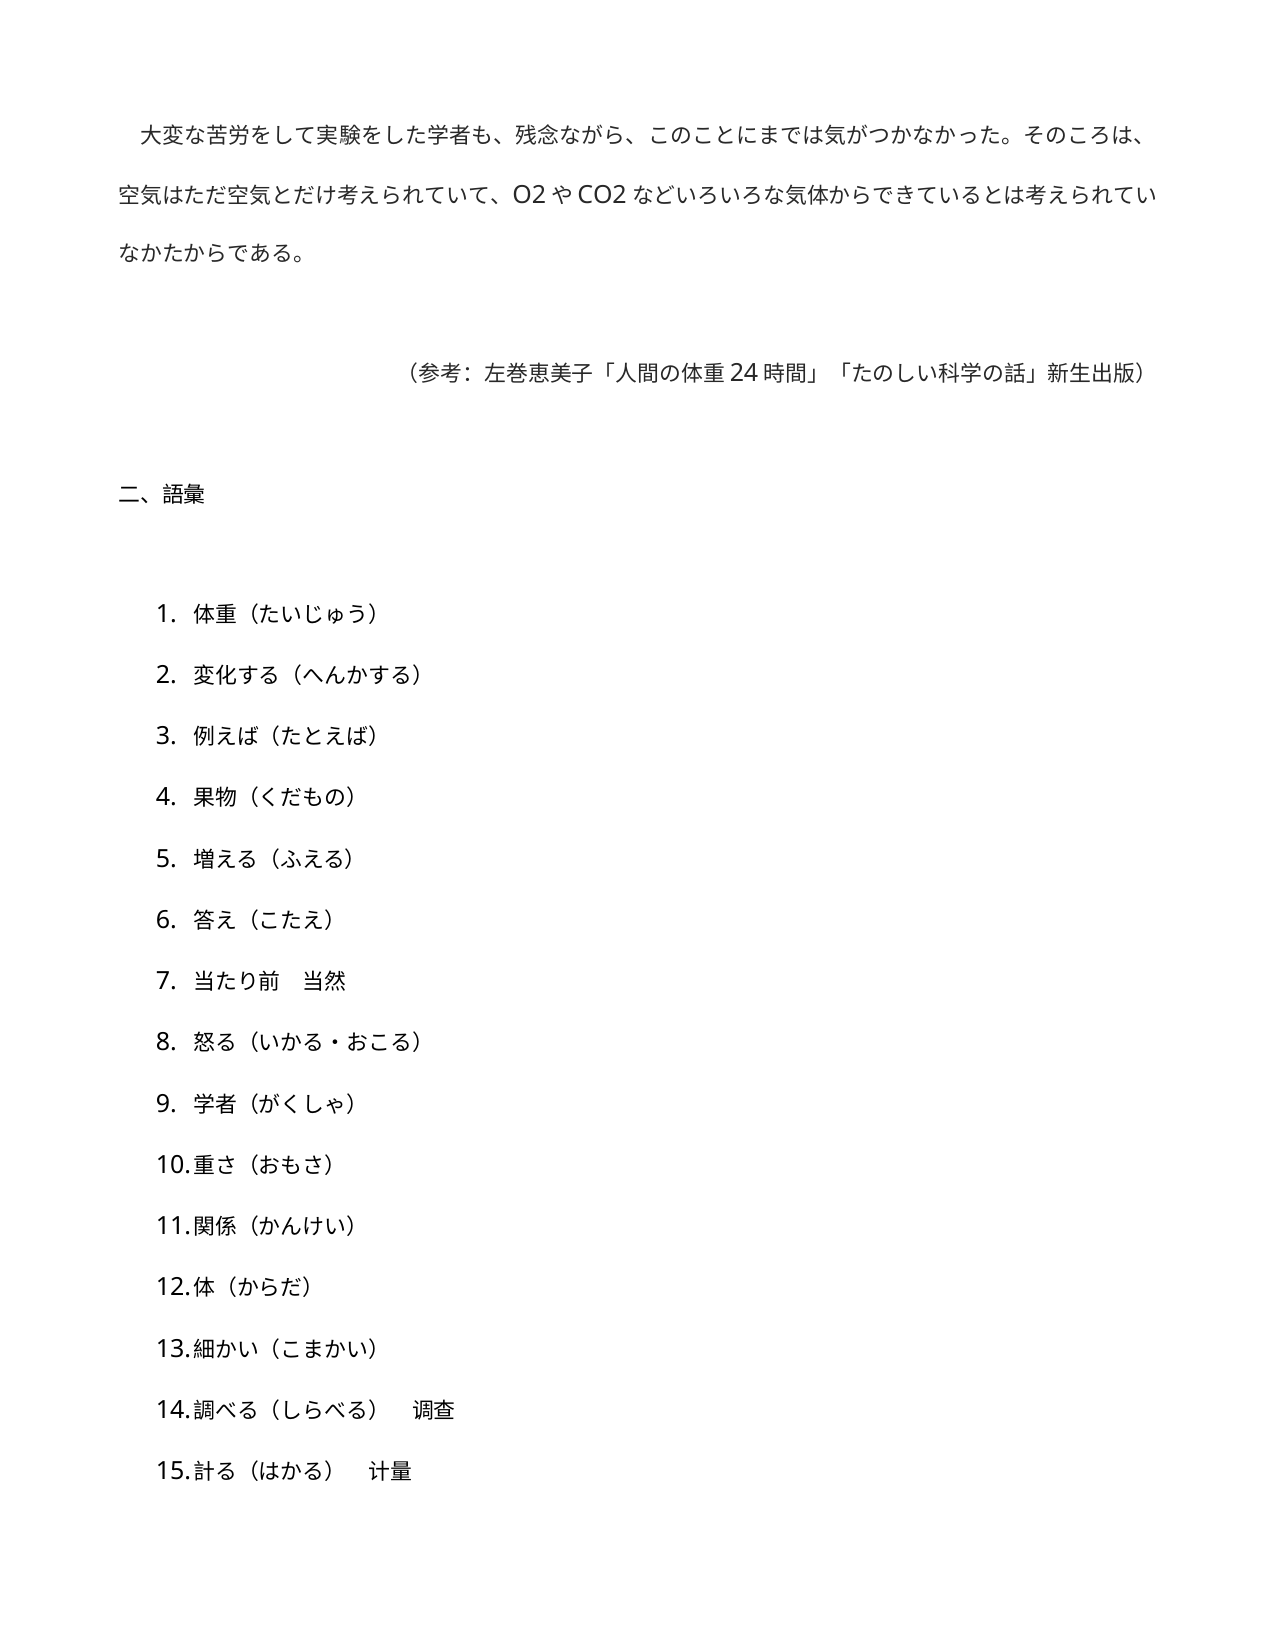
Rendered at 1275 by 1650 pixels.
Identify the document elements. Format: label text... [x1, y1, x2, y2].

list 関係（かんけい） [156, 1208, 1157, 1242]
list 重さ（おもさ） [156, 1147, 1157, 1181]
list 学者（がくしゃ） [156, 1085, 1157, 1119]
list 細かい（こまかい） [156, 1330, 1157, 1364]
list 例えば（たとえば） [156, 718, 1157, 752]
list 果物（くだもの） [156, 779, 1157, 813]
list 当たり前 当然 [156, 963, 1157, 997]
list 体（からだ） [156, 1269, 1157, 1303]
list 体重（たいじゅう） [156, 595, 1157, 629]
list 変化する（へんかする） [156, 657, 1157, 691]
list 怒る（いかる・おこる） [156, 1024, 1157, 1058]
list 増える（ふえる） [156, 840, 1157, 874]
text 大変な苦労をして実験をした学者も、残念ながら、このことにまでは気がつかなかった。そのころは、空気はただ空気とだけ考えられていて、O2やCO2などいろいろな気体からできているとは考えられていなかたからである。 [118, 118, 1157, 268]
list 計る（はかる） 计量 [156, 1453, 1157, 1487]
list 調べる（しらべる） 调查 [156, 1392, 1157, 1426]
list 答え（こたえ） [156, 902, 1157, 936]
text （参考：左巻恵美子「人間の体重 24時間」「たのしい科学の話」新生出版） [118, 354, 1157, 389]
text 二、語彙 [118, 477, 1157, 509]
